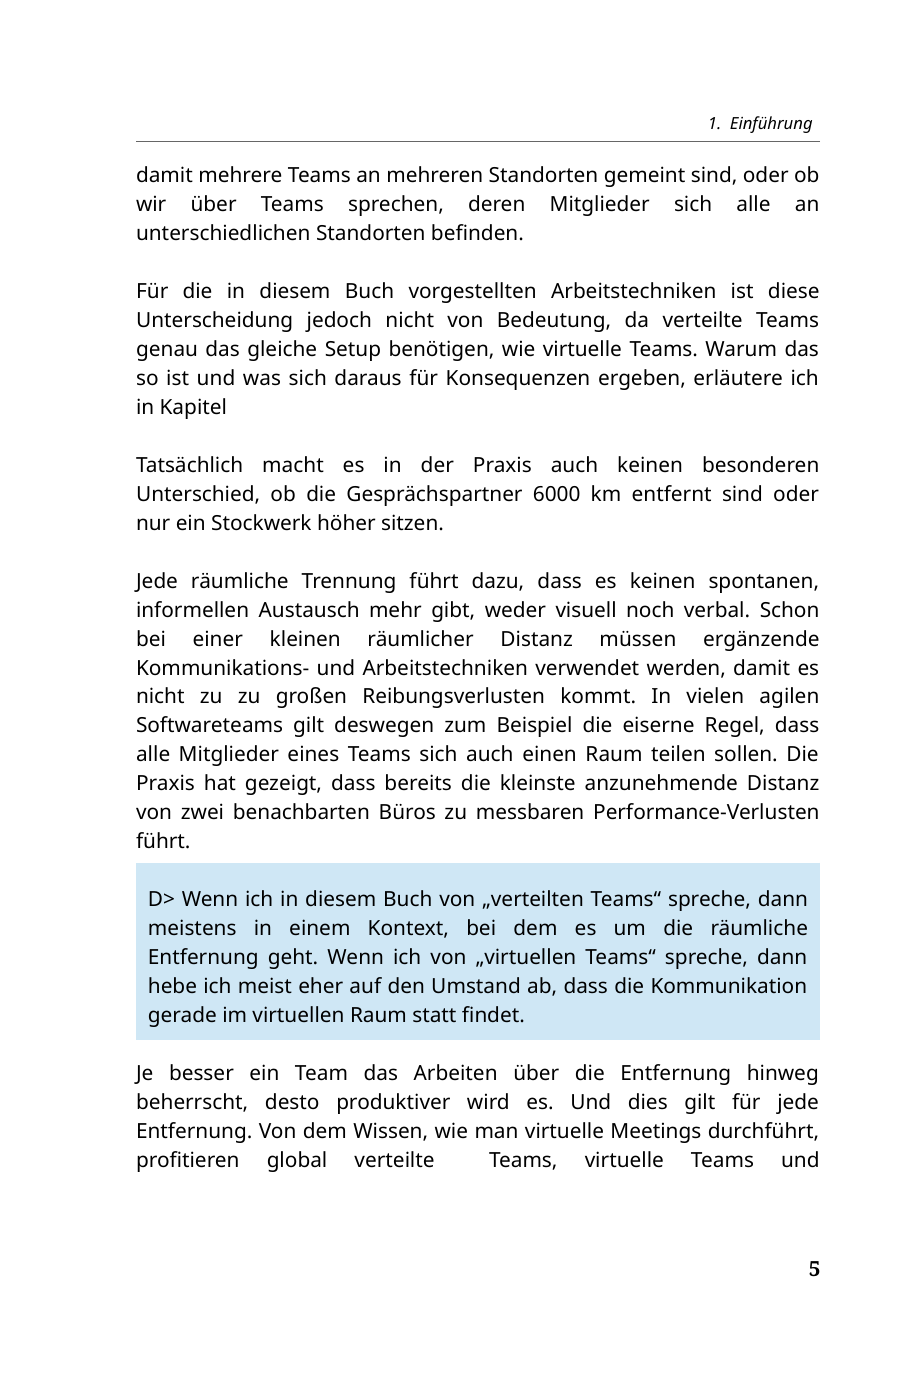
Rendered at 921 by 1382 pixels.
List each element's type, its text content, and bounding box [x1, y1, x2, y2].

text Tatsächlich macht es in der Praxis auch keinen besonderen Unterschied, ob die Gesprächspartner 6000 km entfernt sind oder nur ein Stockwerk höher sitzen. [136, 428, 820, 536]
text Für die in diesem Buch vorgestellten Arbeitstechniken ist diese Unterscheidung jedoch nicht von Bedeutung, da verteilte Teams genau das gleiche Setup benötigen, wie virtuelle Teams. Warum das so ist und was sich daraus für Konsequenzen ergeben, erläutere ich in Kapitel [136, 254, 820, 420]
text Je besser ein Team das Arbeiten über die Entfernung hinweg beherrscht, desto produktiver wird es. Und dies gilt für jede Entfernung. Von dem Wissen, wie man virtuelle Meetings durchführt, profitieren global verteilte Teams, virtuelle Teams und [136, 1040, 820, 1173]
text Jede räumliche Trennung führt dazu, dass es keinen spontanen, informellen Austausch mehr gibt, weder visuell noch verbal. Schon bei einer kleinen räumlicher Distanz müssen ergänzende Kommunikations- und Arbeitstechniken verwendet werden, damit es nicht zu zu großen Reibungsverlusten kommt. In vielen agilen Softwareteams gilt deswegen zum Beispiel die eiserne Regel, dass alle Mitglieder eines Teams sich auch einen Raum teilen sollen. Die Praxis hat gezeigt, dass bereits die kleinste anzunehmende Distanz von zwei benachbarten Büros zu messbaren Performance-Verlusten führt. [136, 544, 820, 854]
text D> Wenn ich in diesem Buch von „verteilten Teams“ spreche, dann meistens in einem Kontext, bei dem es um die räumliche Entfernung geht. Wenn ich von „virtuellen Teams“ spreche, dann hebe ich meist eher auf den Umstand ab, dass die Kommunikation gerade im virtuellen Raum statt findet. [148, 875, 808, 1028]
text damit mehrere Teams an mehreren Standorten gemeint sind, oder ob wir über Teams sprechen, deren Mitglieder sich alle an unterschiedlichen Standorten befinden. [136, 159, 820, 246]
